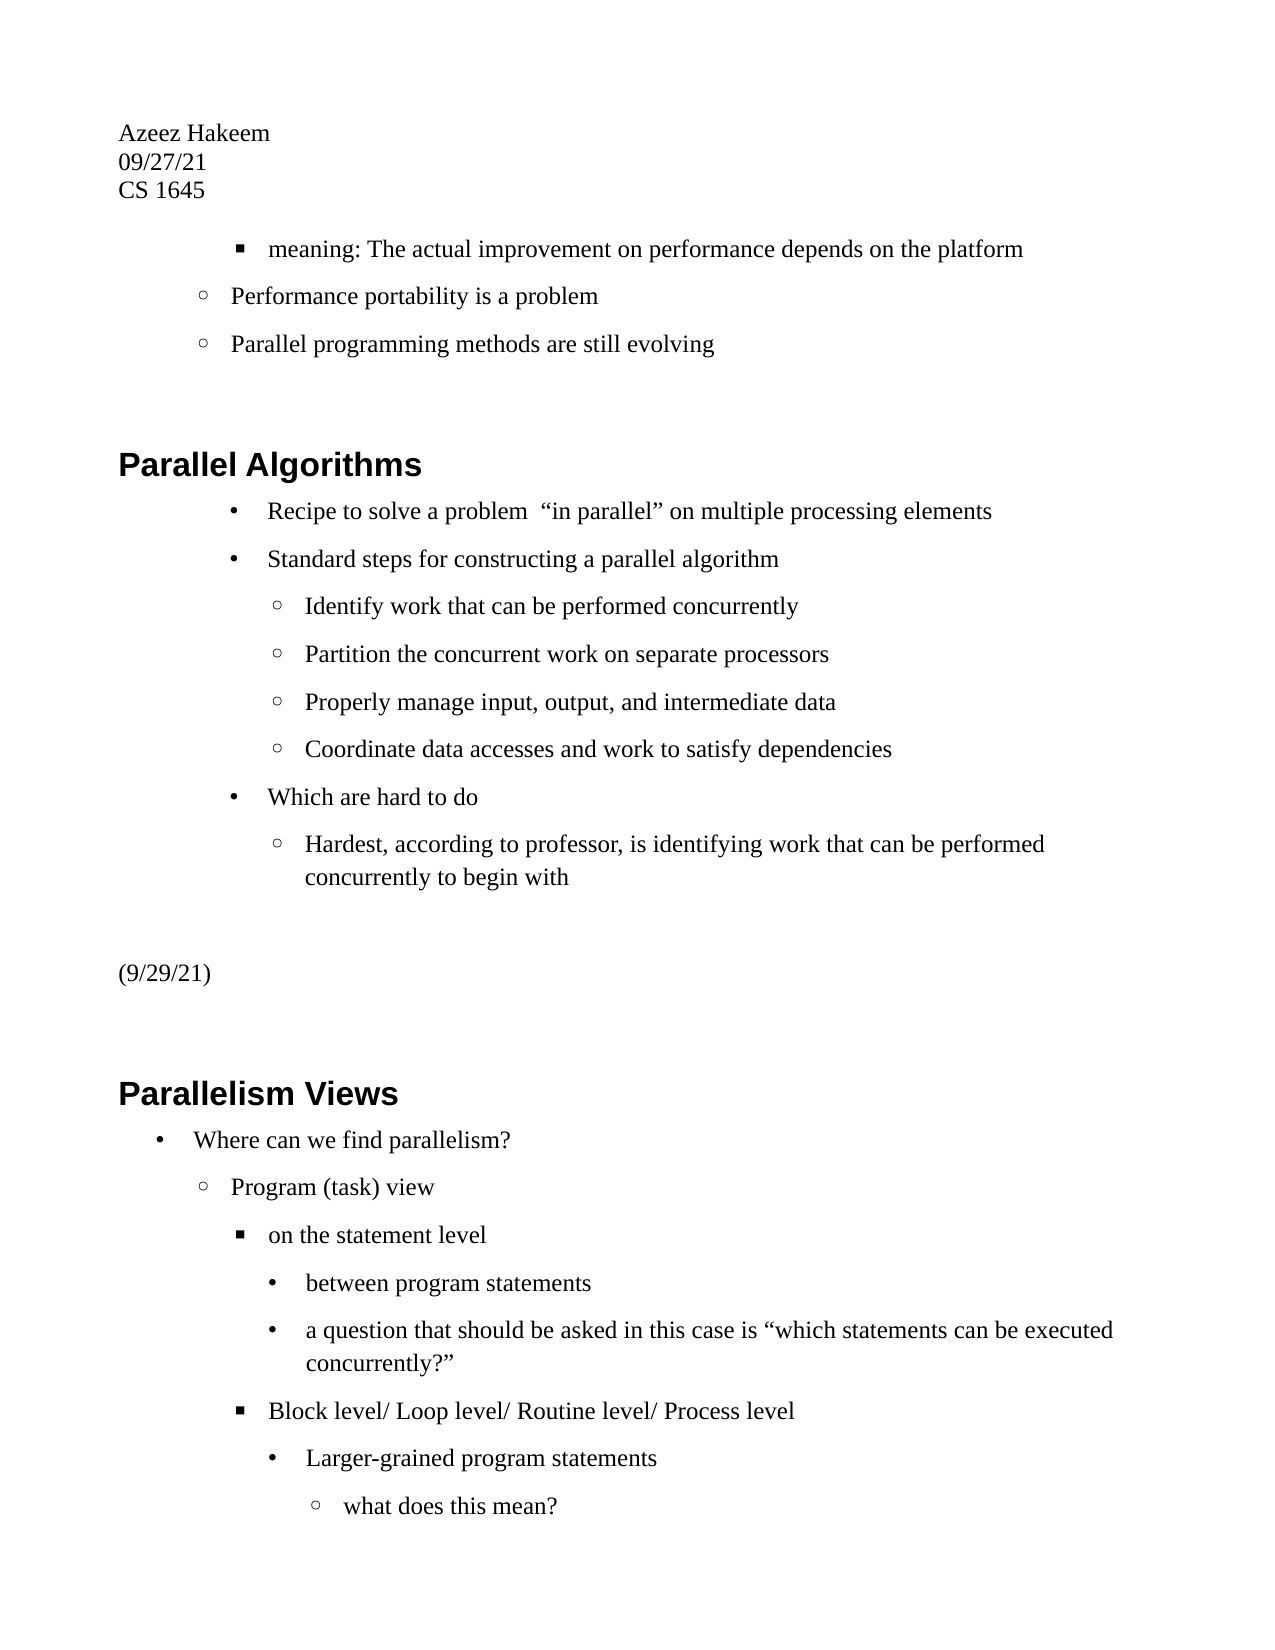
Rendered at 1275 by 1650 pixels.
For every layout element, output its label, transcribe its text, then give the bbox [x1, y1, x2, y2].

list Properly manage input, output, and intermediate data [267, 687, 1157, 715]
subtitle Parallelism Views [118, 1074, 1157, 1112]
list between program statements [268, 1268, 1157, 1296]
list Performance portability is a problem [193, 281, 1157, 310]
list what does this mean? [306, 1491, 1157, 1520]
text (9/29/21) [118, 958, 1157, 986]
list Larger-grained program statements [268, 1443, 1157, 1472]
list meaning: The actual improvement on performance depends on the platform [231, 234, 1157, 263]
subtitle Parallel Algorithms [118, 445, 1157, 484]
list Partition the concurrent work on separate processors [267, 639, 1157, 668]
list Parallel programming methods are still evolving [193, 329, 1157, 358]
list a question that should be asked in this case is “which statements can be executed concurrently?” [268, 1315, 1157, 1377]
list Hardest, according to professor, is identifying work that can be performed concurrently to begin with [267, 829, 1157, 891]
list Recipe to solve a problem “in parallel” on multiple processing elements [229, 496, 1157, 525]
list Where can we find parallelism? [156, 1125, 1157, 1154]
list Identify work that can be performed concurrently [267, 591, 1157, 620]
list Which are hard to do [229, 782, 1157, 811]
list on the statement level [231, 1220, 1157, 1249]
list Standard steps for constructing a parallel algorithm [229, 544, 1157, 573]
list Coordinate data accesses and work to satisfy dependencies [267, 734, 1157, 763]
list Block level/ Loop level/ Routine level/ Process level [231, 1396, 1157, 1425]
list Program (task) view [193, 1172, 1157, 1201]
